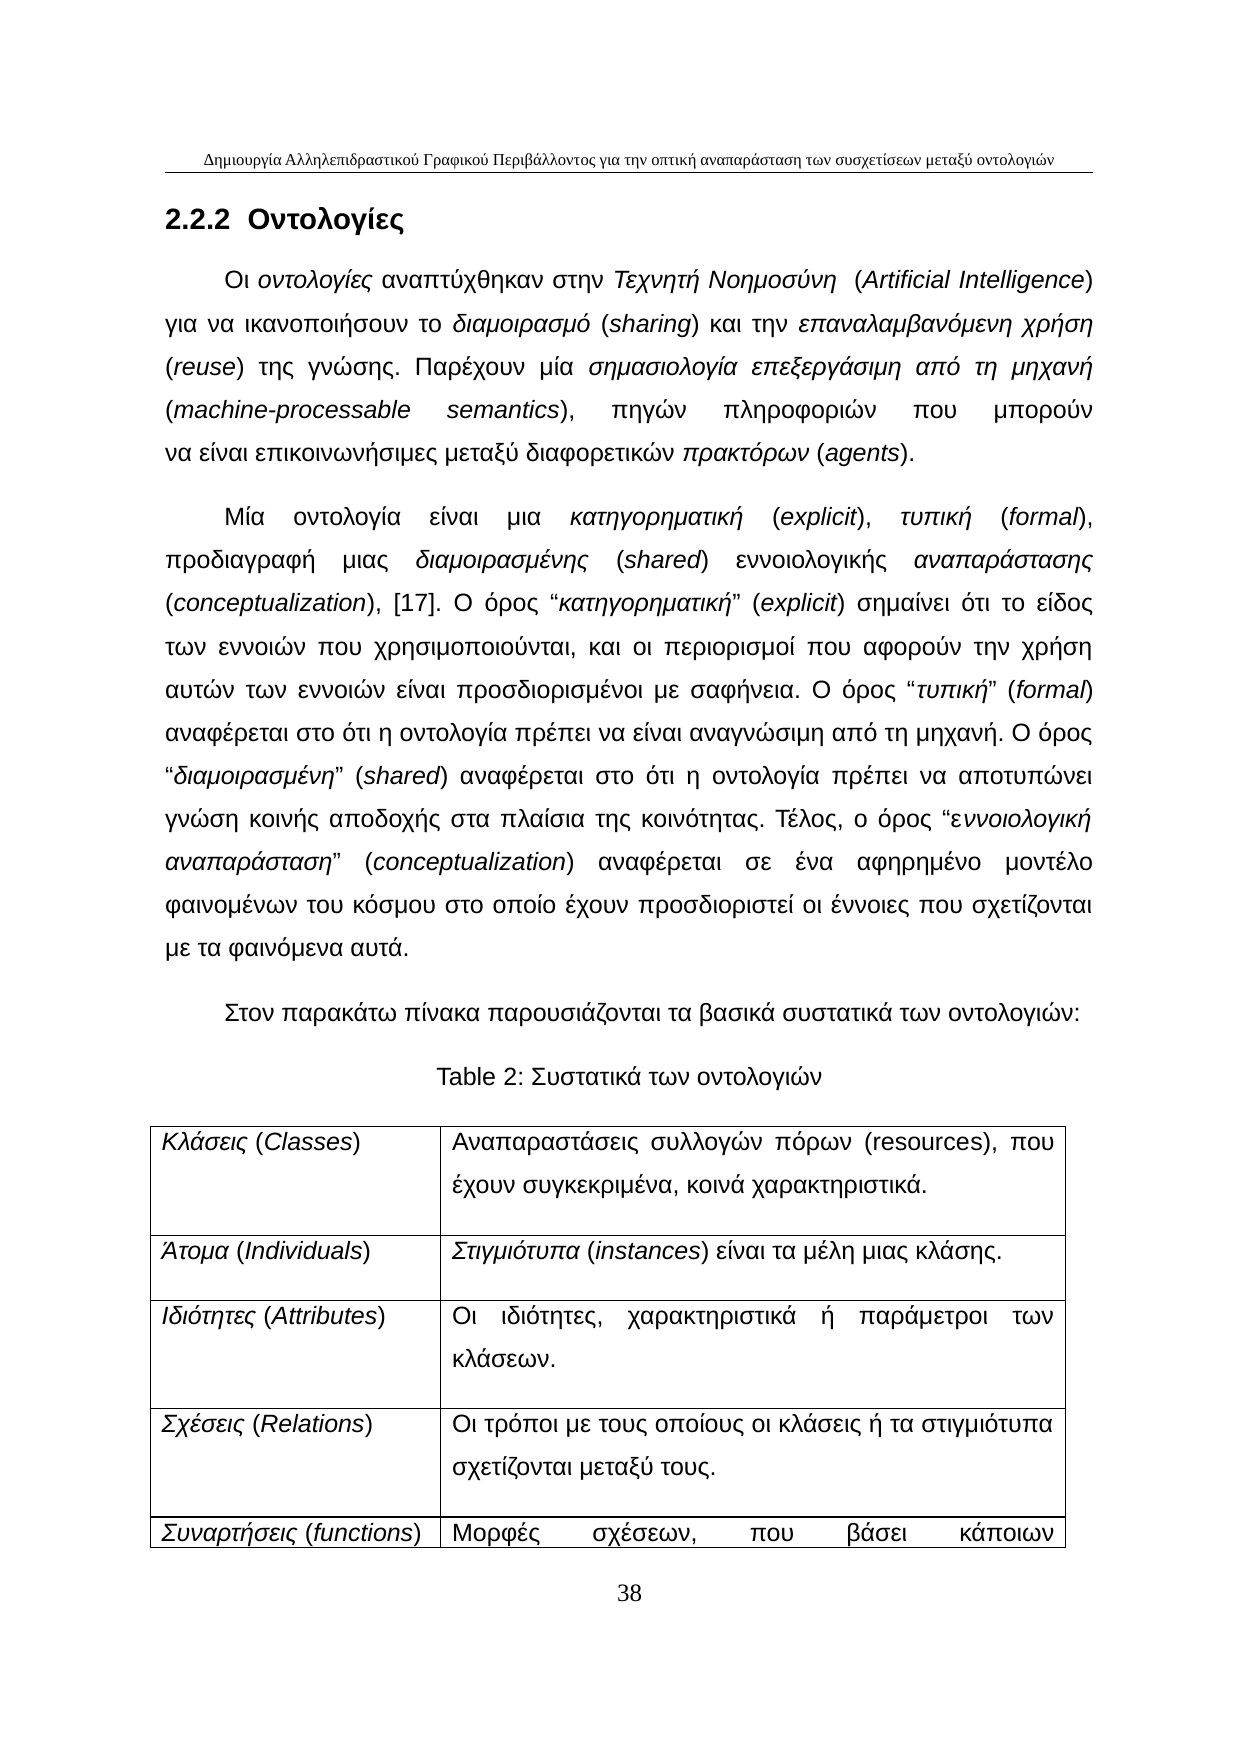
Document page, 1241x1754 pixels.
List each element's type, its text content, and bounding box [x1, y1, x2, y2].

table_header Κλάσεις (Classes) [151, 1127, 440, 1234]
text Table 2: Συστατικά των οντολογιών [165, 1062, 1093, 1091]
table_cell Σχέσεις (Relations) [151, 1409, 440, 1516]
table_cell Ιδιότητες (Attributes) [151, 1301, 440, 1408]
table_cell Οι τρόποι με τους οποίους οι κλάσεις ή τα στιγμιότυπα σχετίζονται μεταξύ τους. [441, 1409, 1065, 1516]
text Μία οντολογία είναι μια κατηγορηματική (explicit), τυπική (formal), προδιαγραφή μιας διαμοιρασμένης (shared) εννοιολογικής αναπαράστασης (conceptualization), [17]. Ο όρος “κατηγορηματική” (explicit) σημαίνει ότι το είδος των εννοιών που χρησιμοποιούνται, και οι περιορισμοί που αφορούν την χρήση αυτών των εννοιών είναι προσδιορισμένοι με σαφήνεια. Ο όρος “τυπική” (formal) αναφέρεται στο ότι η οντολογία πρέπει να είναι αναγνώσιμη από τη μηχανή. Ο όρος “διαμοιρασμένη” (shared) αναφέρεται στο ότι η οντολογία πρέπει να αποτυπώνει γνώση κοινής αποδοχής στα πλαίσια της κοινότητας. Τέλος, ο όρος “εννοιολογική αναπαράσταση” (conceptualization) αναφέρεται σε ένα αφηρημένο μοντέλο φαινομένων του κόσμου στο οποίο έχουν προσδιοριστεί οι έννοιες που σχετίζονται με τα φαινόμενα αυτά. [165, 502, 1093, 962]
table_cell Μορφές σχέσεων, που βάσει κάποιων [441, 1518, 1065, 1547]
subtitle Οντολογίες [165, 202, 1093, 236]
table_cell Οι ιδιότητες, χαρακτηριστικά ή παράμετροι των κλάσεων. [441, 1301, 1065, 1408]
text Οι οντολογίες αναπτύχθηκαν στην Τεχνητή Νοημοσύνη (Artificial Intelligence) για να ικανοποιήσουν το διαμοιρασμό (sharing) και την επαναλαμβανόμενη χρήση (reuse) της γνώσης. Παρέχουν μία σημασιολογία επεξεργάσιμη από τη μηχανή (machine-processable semantics), πηγών πληροφοριών που μπορούν να είναι επικοινωνήσιμες μεταξύ διαφορετικών πρακτόρων (agents). [165, 265, 1093, 467]
table_cell Συναρτήσεις (functions) [151, 1518, 440, 1547]
text Στον παρακάτω πίνακα παρουσιάζονται τα βασικά συστατικά των οντολογιών: [165, 998, 1093, 1026]
table_cell Στιγμιότυπα (instances) είναι τα μέλη μιας κλάσης. [441, 1236, 1065, 1300]
table_cell Άτομα (Individuals) [151, 1236, 440, 1300]
table_header Αναπαραστάσεις συλλογών πόρων (resources), που έχουν συγκεκριμένα, κοινά χαρακτηριστικά. [441, 1127, 1065, 1234]
